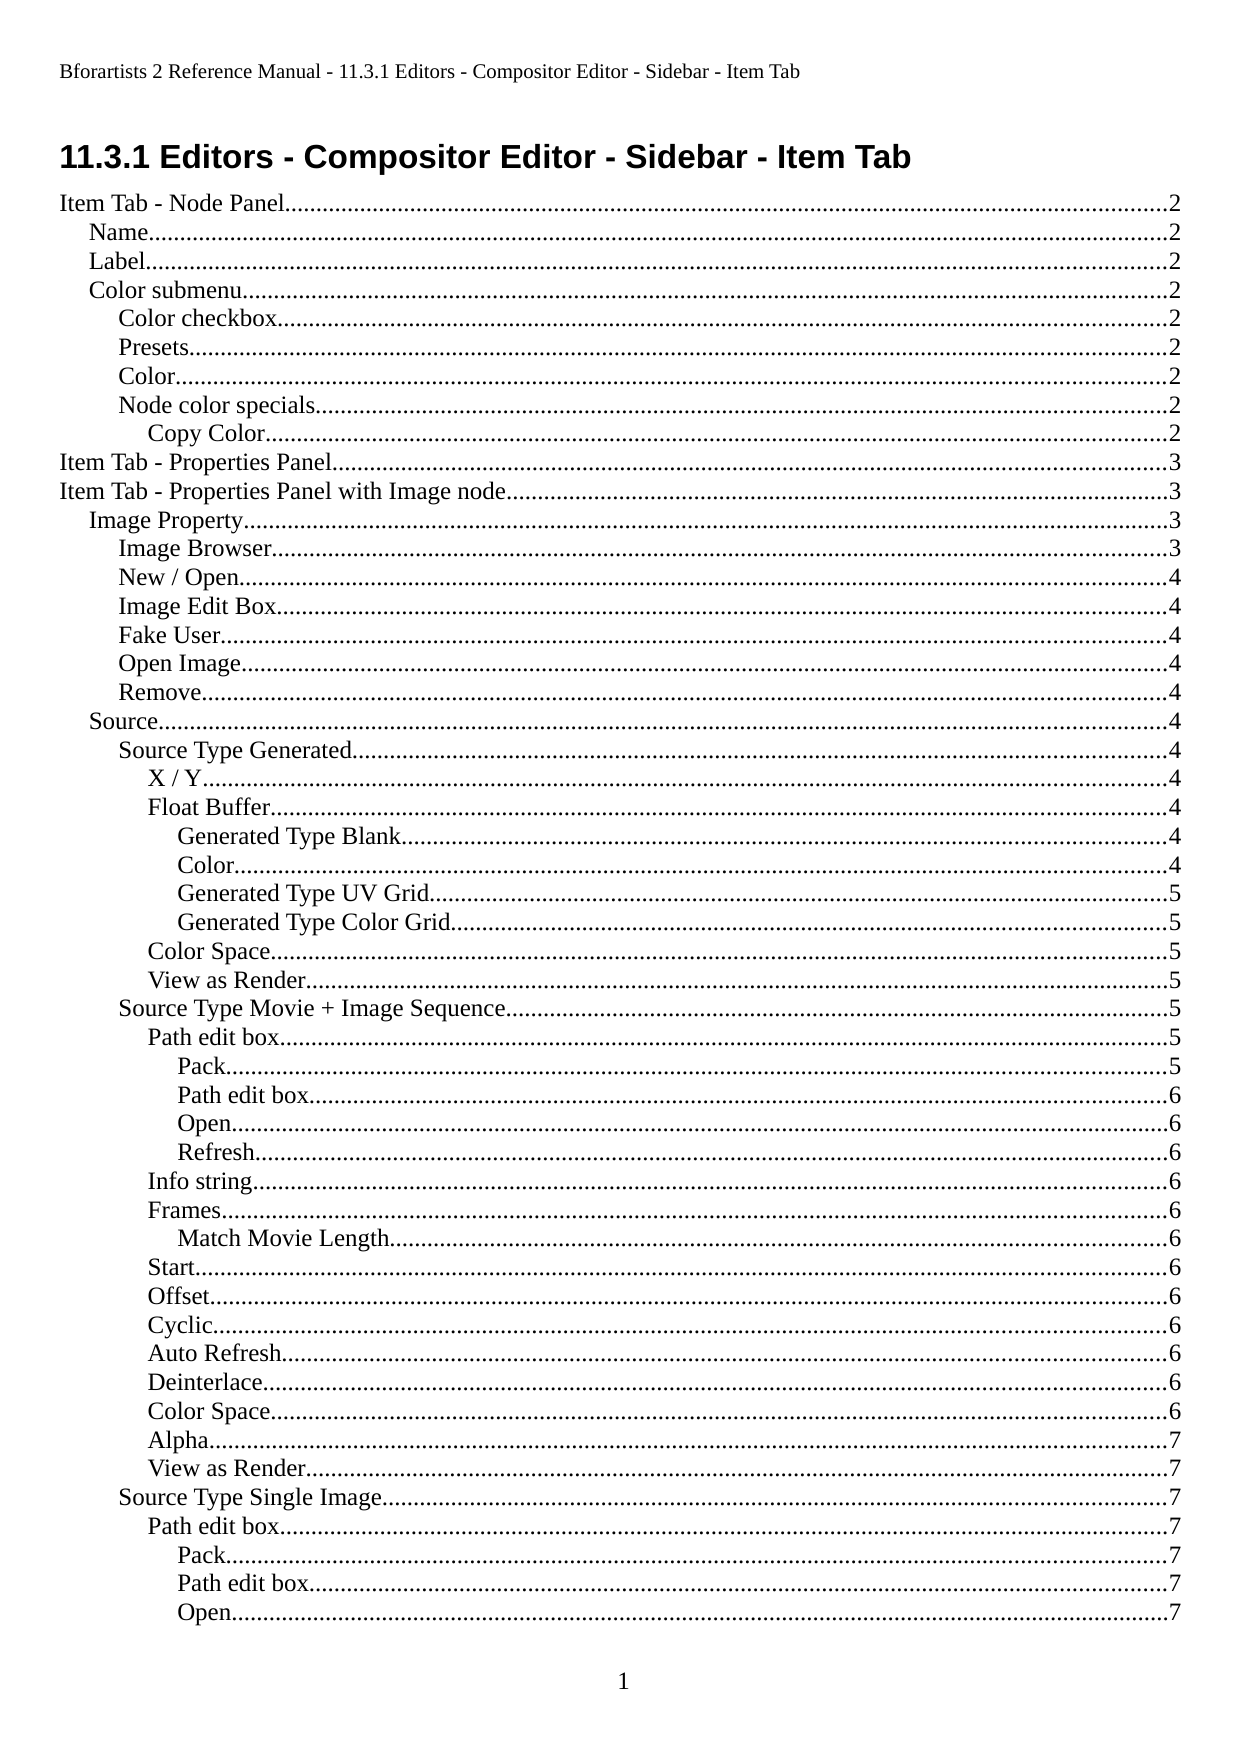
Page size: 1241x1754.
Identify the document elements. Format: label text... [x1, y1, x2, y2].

text Generated Type UV Grid 5 [177, 878, 1181, 907]
text Color Space 5 [147, 936, 1181, 965]
text Start 6 [147, 1252, 1181, 1281]
text Match Movie Length 6 [177, 1223, 1181, 1252]
text Color submenu 2 [88, 275, 1181, 303]
text Color Space 6 [147, 1396, 1181, 1425]
text Float Buffer 4 [147, 792, 1181, 821]
text View as Render 7 [147, 1453, 1181, 1482]
text Path edit box 7 [177, 1568, 1181, 1597]
text Source Type Movie + Image Sequence 5 [118, 993, 1181, 1022]
text Alpha 7 [147, 1425, 1181, 1453]
text Item Tab - Properties Panel 3 [59, 447, 1181, 476]
text Refresh 6 [177, 1137, 1181, 1166]
text View as Render 5 [147, 965, 1181, 993]
text Cyclic 6 [147, 1310, 1181, 1338]
text Open 7 [177, 1597, 1181, 1626]
text Copy Color 2 [147, 418, 1181, 447]
text Color 4 [177, 850, 1181, 878]
text Image Edit Box 4 [118, 591, 1181, 620]
text Source Type Single Image 7 [118, 1482, 1181, 1511]
text Info string 6 [147, 1166, 1181, 1195]
text Open 6 [177, 1108, 1181, 1137]
text Open Image 4 [118, 648, 1181, 677]
text Pack 7 [177, 1540, 1181, 1568]
text Name 2 [88, 217, 1181, 246]
text Offset 6 [147, 1281, 1181, 1310]
text Item Tab - Node Panel 2 [59, 188, 1181, 217]
text Path edit box 6 [177, 1080, 1181, 1108]
text Remove 4 [118, 677, 1181, 706]
text Pack 5 [177, 1051, 1181, 1080]
text Color 2 [118, 361, 1181, 390]
text Label 2 [88, 246, 1181, 275]
text Fake User 4 [118, 620, 1181, 648]
text Presets 2 [118, 332, 1181, 361]
text Path edit box 7 [147, 1511, 1181, 1540]
text Generated Type Blank 4 [177, 821, 1181, 850]
text Image Property 3 [88, 505, 1181, 533]
text Image Browser 3 [118, 533, 1181, 562]
text New / Open 4 [118, 562, 1181, 591]
text Deinterlace 6 [147, 1367, 1181, 1396]
text Frames 6 [147, 1195, 1181, 1223]
text Path edit box 5 [147, 1022, 1181, 1051]
text Generated Type Color Grid 5 [177, 907, 1181, 936]
text Node color specials 2 [118, 390, 1181, 418]
text X / Y 4 [147, 763, 1181, 792]
text Item Tab - Properties Panel with Image node 3 [59, 476, 1181, 505]
text Auto Refresh 6 [147, 1338, 1181, 1367]
text Source Type Generated 4 [118, 735, 1181, 763]
text Color checkbox 2 [118, 303, 1181, 332]
text Source 4 [88, 706, 1181, 735]
subtitle 11.3.1 Editors - Compositor Editor - Sidebar - Item Tab [59, 138, 1181, 176]
